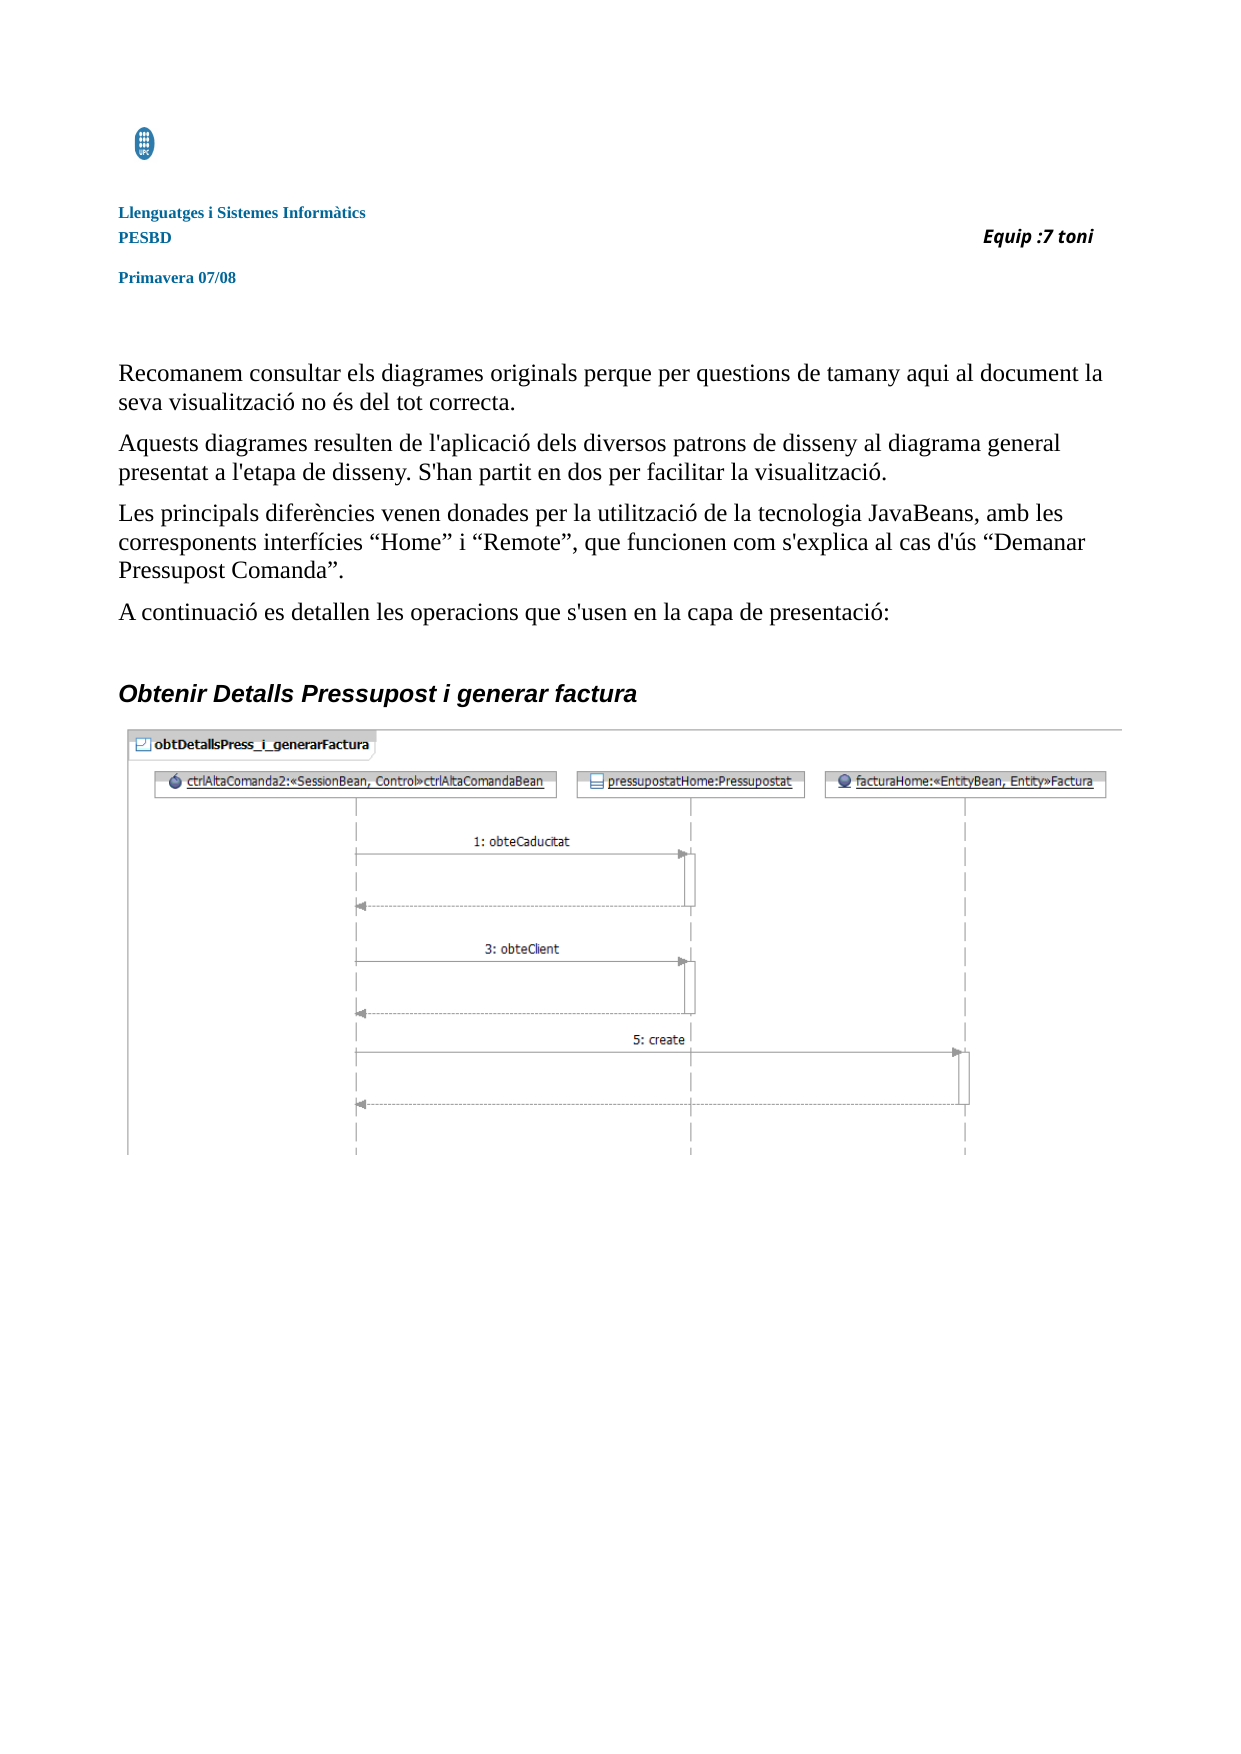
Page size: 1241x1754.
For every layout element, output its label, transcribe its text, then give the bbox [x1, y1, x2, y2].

text A continuació es detallen les operacions que s'usen en la capa de presentació: [118, 597, 1122, 626]
text Recomanem consultar els diagrames originals perque per questions de tamany aqui al document la seva visualització no és del tot correcta. [118, 358, 1122, 416]
text Les principals diferències venen donades per la utilització de la tecnologia JavaBeans, amb les corresponents interfícies “Home” i “Remote”, que funcionen com s'explica al cas d'ús “Demanar Pressupost Comanda”. [118, 498, 1122, 584]
text Aquests diagrames resulten de l'aplicació dels diversos patrons de disseny al diagrama general presentat a l'etapa de disseny. S'han partit en dos per facilitar la visualització. [118, 428, 1122, 486]
picture [118, 720, 1122, 1155]
subtitle Obtenir Detalls Pressupost i generar factura [118, 679, 1122, 708]
